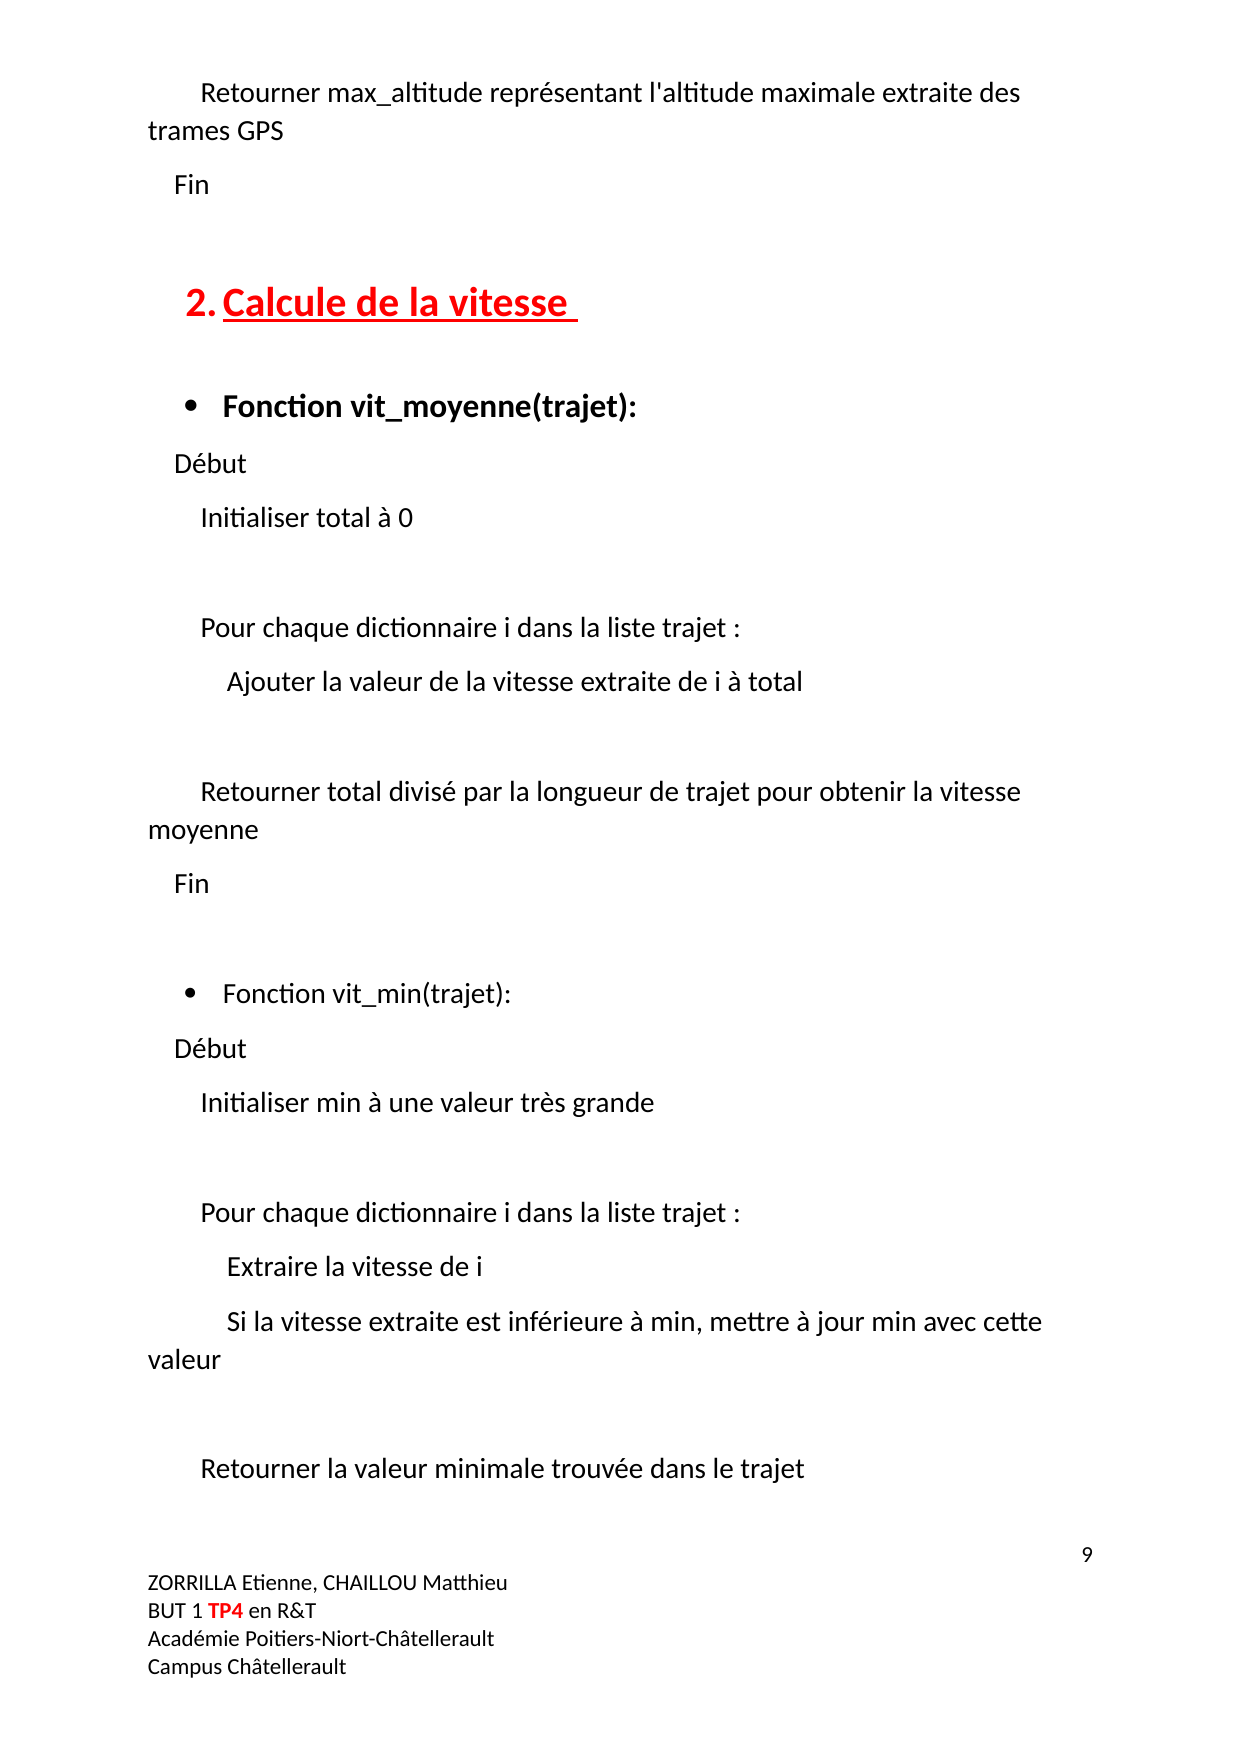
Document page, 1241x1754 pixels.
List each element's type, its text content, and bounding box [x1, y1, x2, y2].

text Initialiser total à 0 [148, 499, 1093, 535]
text Initialiser min à une valeur très grande [148, 1084, 1093, 1120]
list Fonction vit_moyenne(trajet): [185, 384, 1093, 425]
text Fin [148, 166, 1093, 202]
text Pour chaque dictionnaire i dans la liste trajet : [148, 1194, 1093, 1229]
text Ajouter la valeur de la vitesse extraite de i à total [148, 663, 1093, 699]
text Pour chaque dictionnaire i dans la liste trajet : [148, 609, 1093, 644]
text Retourner total divisé par la longueur de trajet pour obtenir la vitesse moyenne [148, 773, 1093, 847]
text Retourner la valeur minimale trouvée dans le trajet [148, 1451, 1093, 1486]
text Début [148, 1030, 1093, 1065]
text Extraire la vitesse de i [148, 1248, 1093, 1284]
text Fin [148, 866, 1093, 901]
text Début [148, 445, 1093, 480]
text Si la vitesse extraite est inférieure à min, mettre à jour min avec cette valeur [148, 1303, 1093, 1377]
list Fonction vit_min(trajet): [185, 975, 1093, 1011]
list Calcule de la vitesse [185, 276, 1093, 327]
text Retourner max_altitude représentant l'altitude maximale extraite des trames GPS [148, 74, 1093, 147]
